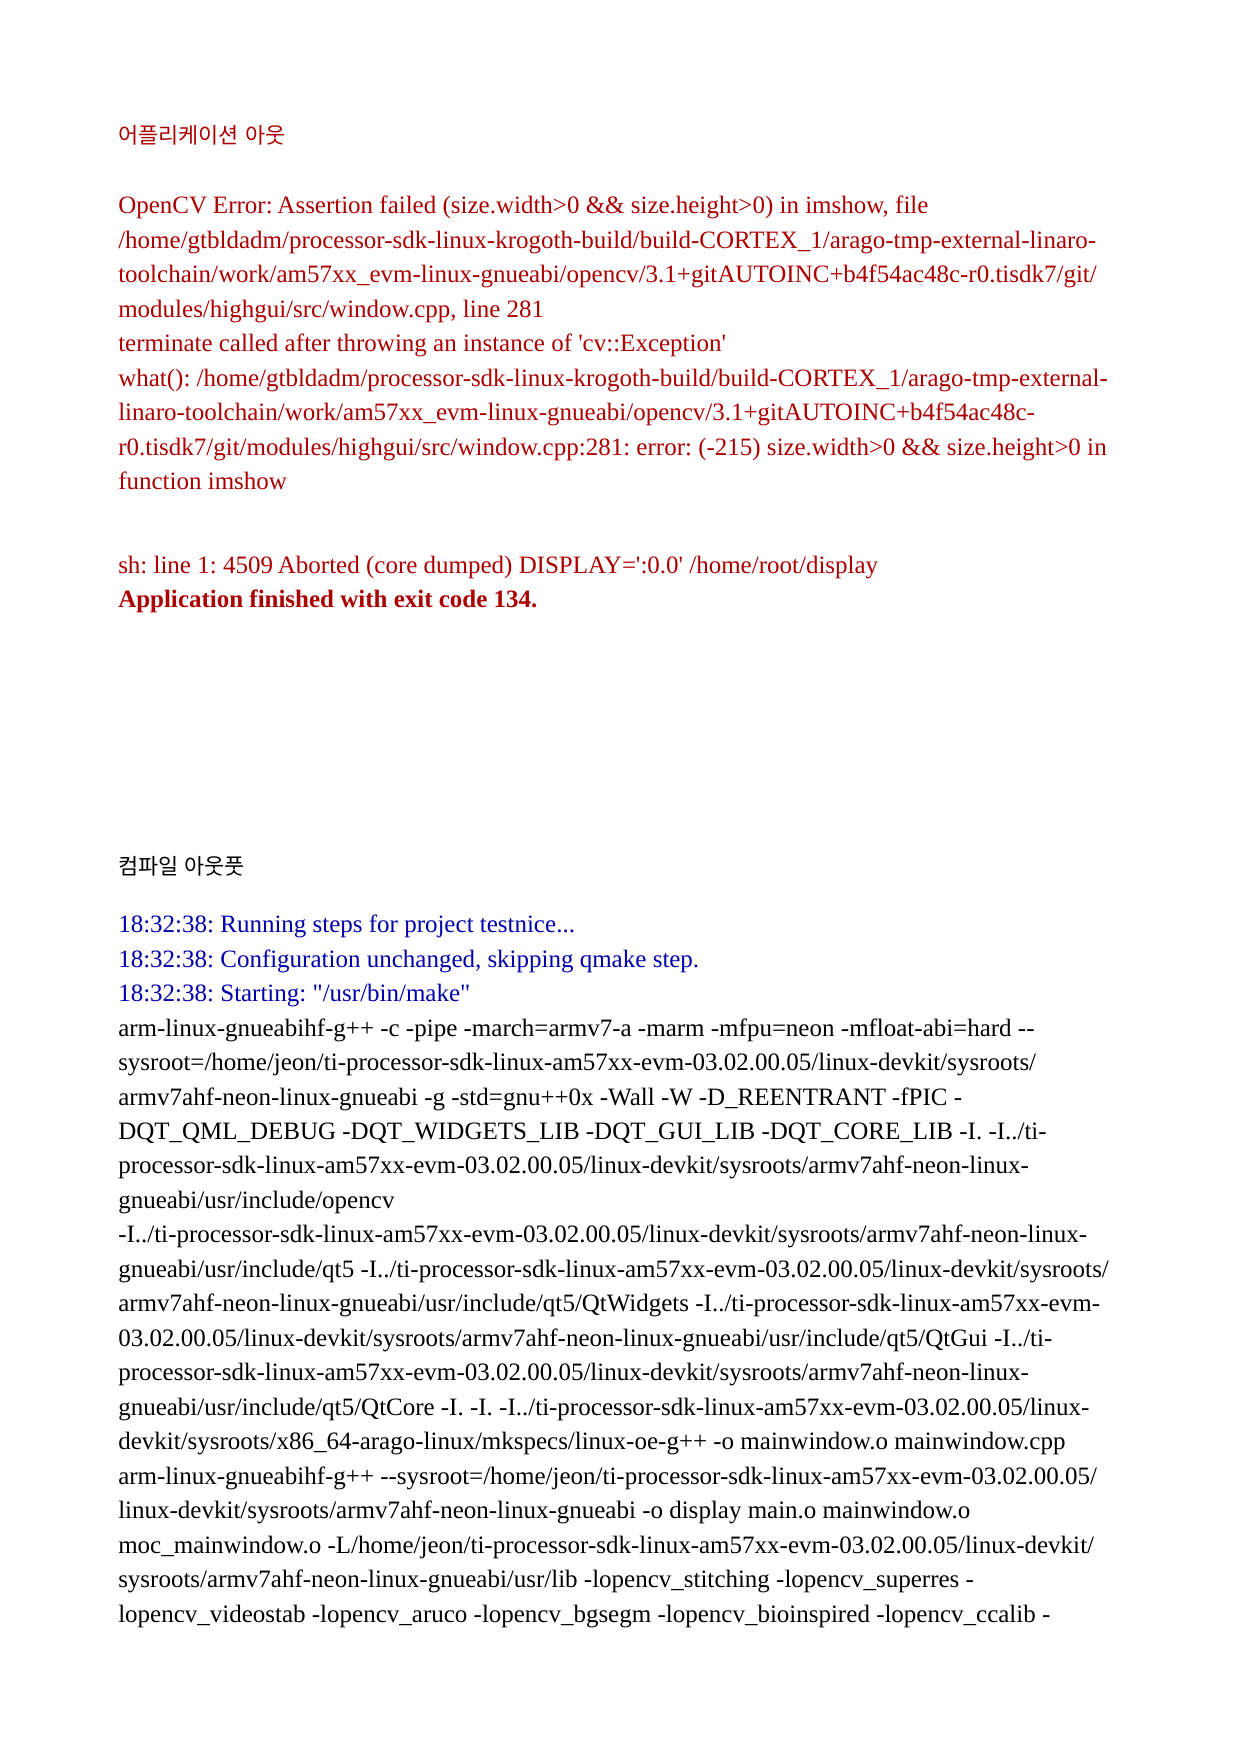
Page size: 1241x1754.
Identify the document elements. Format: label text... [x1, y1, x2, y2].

text terminate called after throwing an instance of 'cv::Exception' [118, 328, 1122, 357]
text arm-linux-gnueabihf-g++ --sysroot=/home/jeon/ti-processor-sdk-linux-am57xx-evm-03.02.00.05/linux-devkit/sysroots/armv7ahf-neon-linux-gnueabi -o display main.o mainwindow.o moc_mainwindow.o -L/home/jeon/ti-processor-sdk-linux-am57xx-evm-03.02.00.05/linux-devkit/sysroots/armv7ahf-neon-linux-gnueabi/usr/lib -lopencv_stitching -lopencv_superres -lopencv_videostab -lopencv_aruco -lopencv_bgsegm -lopencv_bioinspired -lopencv_ccalib [118, 1461, 1122, 1628]
text arm-linux-gnueabihf-g++ -c -pipe -march=armv7-a -marm -mfpu=neon -mfloat-abi=hard --sysroot=/home/jeon/ti-processor-sdk-linux-am57xx-evm-03.02.00.05/linux-devkit/sysroots/armv7ahf-neon-linux-gnueabi -g -std=gnu++0x -Wall -W -D_REENTRANT -fPIC -DQT_QML_DEBUG -DQT_WIDGETS_LIB -DQT_GUI_LIB -DQT_CORE_LIB -I. -I../ti-processor-sdk-linux-am57xx-evm-03.02.00.05/linux-devkit/sysroots/armv7ahf-neon-linux-gnueabi/usr/include/opencv -I../ti-processor-sdk-linux-am57xx-evm-03.02.00.05/linux-devkit/sysroots/armv7ahf-neon-linux-gnueabi/usr/include/qt5 -I../ti-processor-sdk-linux-am57xx-evm-03.02.00.05/linux-devkit/sysroots/armv7ahf-neon-linux-gnueabi/usr/include/qt5/QtWidgets -I../ti-processor-sdk-linux-am57xx-evm-03.02.00.05/linux-devkit/sysroots/armv7ahf-neon-linux-gnueabi/usr/include/qt5/QtGui -I../ti-processor-sdk-linux-am57xx-evm-03.02.00.05/linux-devkit/sysroots/armv7ahf-neon-linux-gnueabi/usr/include/qt5/QtCore -I. -I. -I../ti-processor-sdk-linux-am57xx-evm-03.02.00.05/linux-devkit/sysroots/x86_64-arago-linux/mkspecs/linux-oe-g++ -o mainwindow.o mainwindow.cpp [118, 1013, 1122, 1455]
text 18:32:38: Starting: "/usr/bin/make" [118, 978, 1122, 1007]
text sh: line 1: 4509 Aborted (core dumped) DISPLAY=':0.0' /home/root/display [118, 550, 1122, 579]
text 18:32:38: Configuration unchanged, skipping qmake step. [118, 944, 1122, 972]
text 18:32:38: Running steps for project testnice... [118, 909, 1122, 938]
text 어플리케이션 아웃 [118, 118, 1122, 150]
text 컴파일 아웃풋 [118, 849, 1122, 881]
text Application finished with exit code 134. [118, 584, 1122, 613]
text what(): /home/gtbldadm/processor-sdk-linux-krogoth-build/build-CORTEX_1/arago-tmp-external-linaro-toolchain/work/am57xx_evm-linux-gnueabi/opencv/3.1+gitAUTOINC+b4f54ac48c-r0.tisdk7/git/modules/highgui/src/window.cpp:281: error: (-215) size.width>0 && size.height>0 in function imshow [118, 363, 1122, 495]
text OpenCV Error: Assertion failed (size.width>0 && size.height>0) in imshow, file /home/gtbldadm/processor-sdk-linux-krogoth-build/build-CORTEX_1/arago-tmp-external-linaro-toolchain/work/am57xx_evm-linux-gnueabi/opencv/3.1+gitAUTOINC+b4f54ac48c-r0.tisdk7/git/modules/highgui/src/window.cpp, line 281 [118, 191, 1122, 323]
